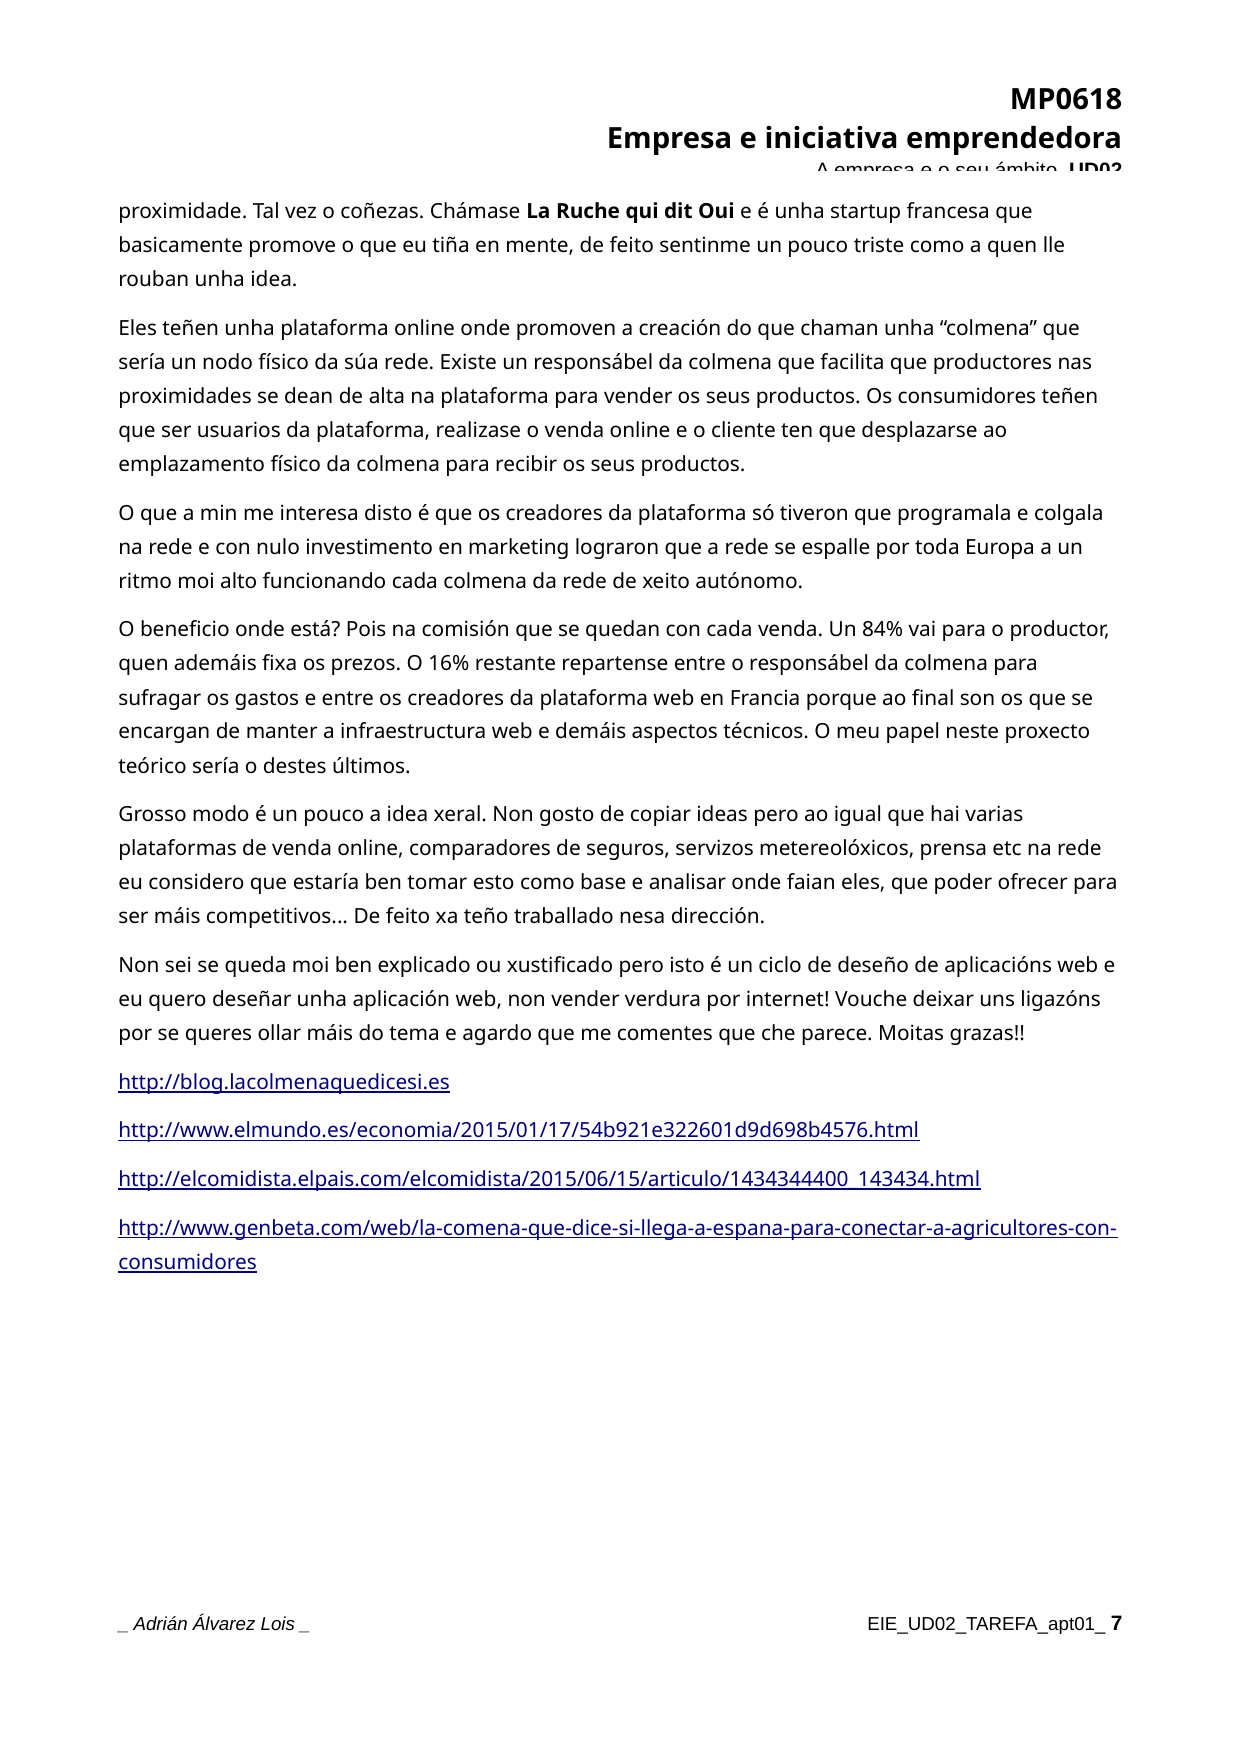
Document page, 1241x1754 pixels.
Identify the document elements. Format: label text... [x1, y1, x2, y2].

text O beneficio onde está? Pois na comisión que se quedan con cada venda. Un 84% vai para o productor, quen ademáis fixa os prezos. O 16% restante repartense entre o responsábel da colmena para sufragar os gastos e entre os creadores da plataforma web en Francia porque ao final son os que se encargan de manter a infraestructura web e demáis aspectos técnicos. O meu papel neste proxecto teórico sería o destes últimos. [118, 614, 1122, 779]
text http://www.genbeta.com/web/la-comena-que-dice-si-llega-a-espana-para-conectar-a-agricultores-con-consumidores [118, 1213, 1122, 1275]
text Grosso modo é un pouco a idea xeral. Non gosto de copiar ideas pero ao igual que hai varias plataformas de venda online, comparadores de seguros, servizos metereolóxicos, prensa etc na rede eu considero que estaría ben tomar esto como base e analisar onde faian eles, que poder ofrecer para ser máis competitivos... De feito xa teño traballado nesa dirección. [118, 799, 1122, 930]
text Eles teñen unha plataforma online onde promoven a creación do que chaman unha “colmena” que sería un nodo físico da súa rede. Existe un responsábel da colmena que facilita que productores nas proximidades se dean de alta na plataforma para vender os seus productos. Os consumidores teñen que ser usuarios da plataforma, realizase o venda online e o cliente ten que desplazarse ao emplazamento físico da colmena para recibir os seus productos. [118, 313, 1122, 477]
text proximidade. Tal vez o coñezas. Chámase La Ruche qui dit Oui e é unha startup francesa que basicamente promove o que eu tiña en mente, de feito sentinme un pouco triste como a quen lle rouban unha idea. [118, 196, 1122, 293]
text http://blog.lacolmenaquedicesi.es [118, 1067, 1122, 1095]
text http://www.elmundo.es/economia/2015/01/17/54b921e322601d9d698b4576.html [118, 1116, 1122, 1144]
text O que a min me interesa disto é que os creadores da plataforma só tiveron que programala e colgala na rede e con nulo investimento en marketing lograron que a rede se espalle por toda Europa a un ritmo moi alto funcionando cada colmena da rede de xeito autónomo. [118, 498, 1122, 594]
text http://elcomidista.elpais.com/elcomidista/2015/06/15/articulo/1434344400_143434.html [118, 1164, 1122, 1193]
text Non sei se queda moi ben explicado ou xustificado pero isto é un ciclo de deseño de aplicacións web e eu quero deseñar unha aplicación web, non vender verdura por internet! Vouche deixar uns ligazóns por se queres ollar máis do tema e agardo que me comentes que che parece. Moitas grazas!! [118, 950, 1122, 1047]
